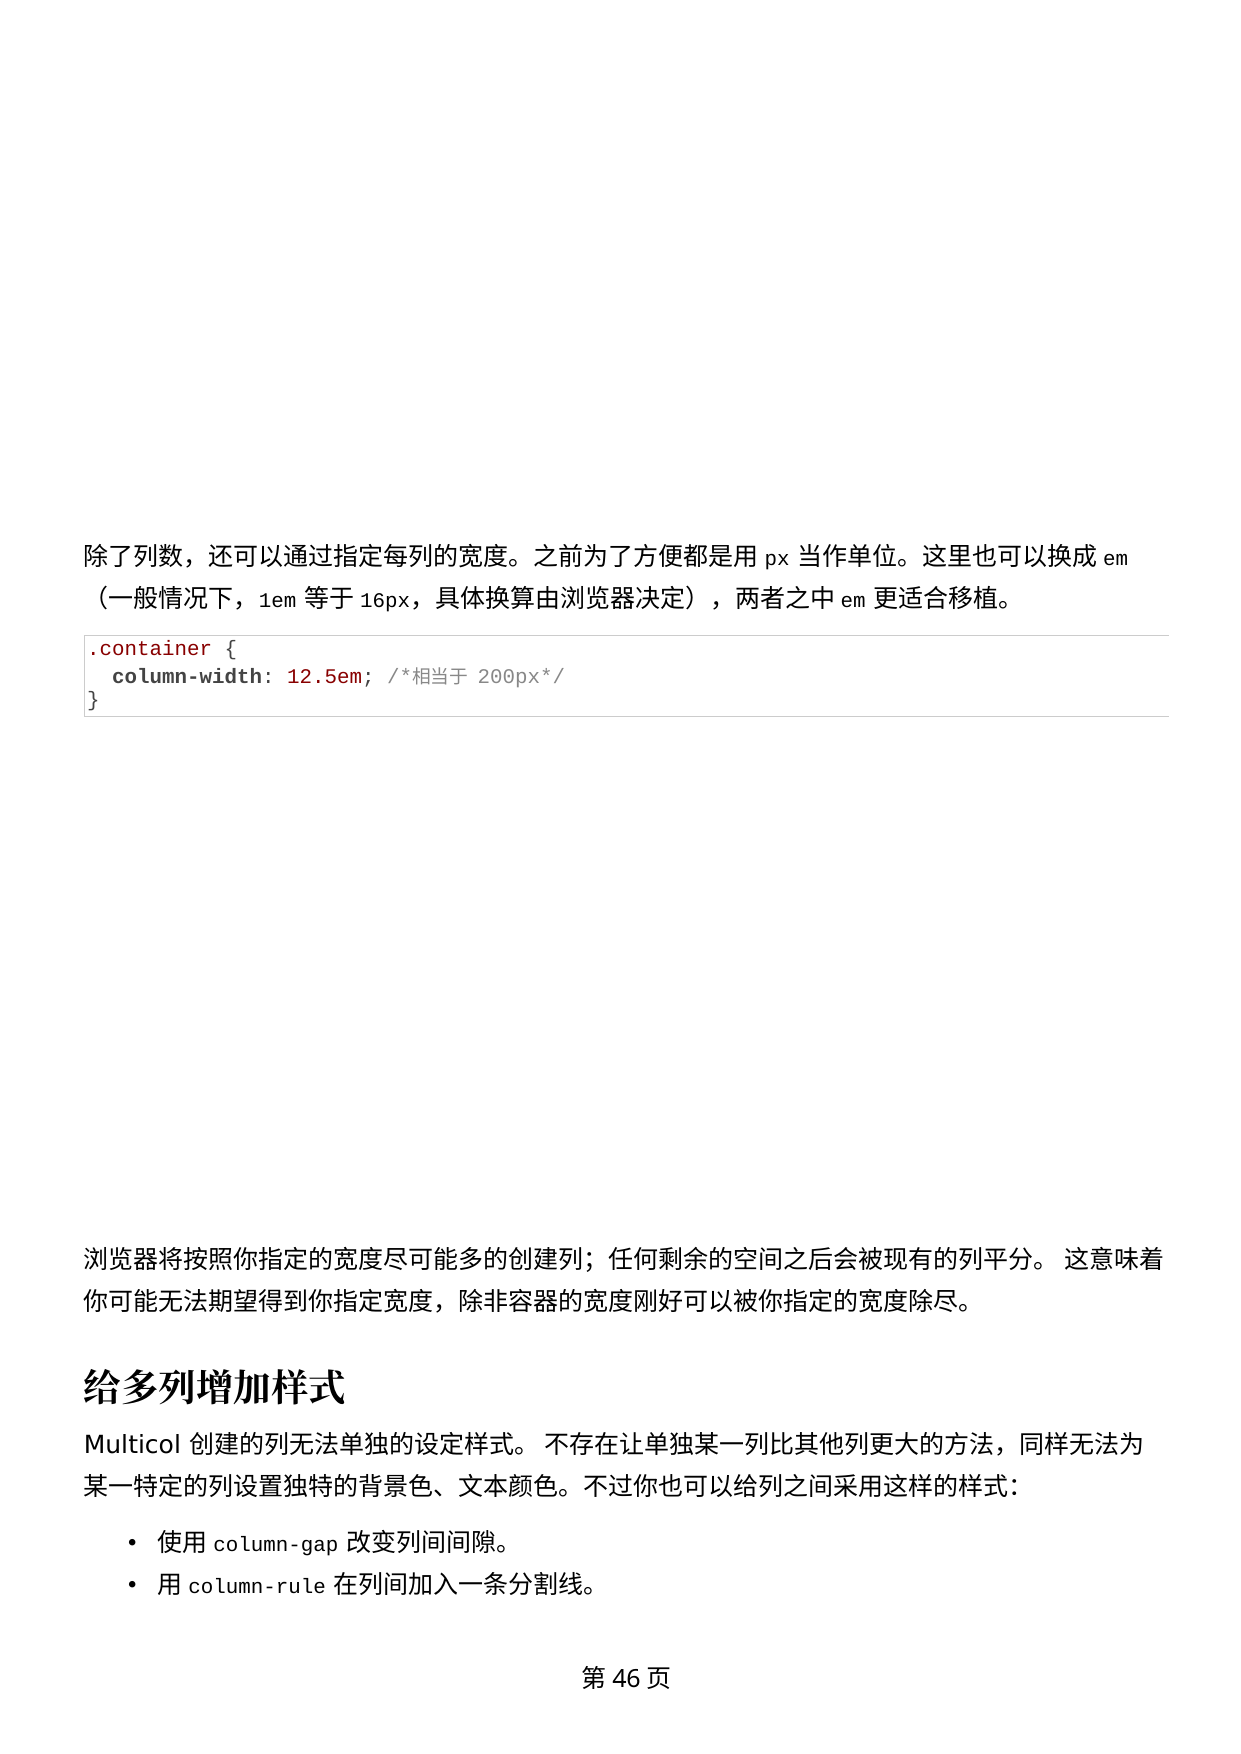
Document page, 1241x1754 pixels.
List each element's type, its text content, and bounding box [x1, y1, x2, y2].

list 使用 column-gap 改变列间间隙。 [128, 1522, 1169, 1559]
text } [85, 686, 1169, 716]
subtitle 给多列增加样式 [84, 1358, 1169, 1412]
text 浏览器将按照你指定的宽度尽可能多的创建列；任何剩余的空间之后会被现有的列平分。 这意味着你可能无法期望得到你指定宽度，除非容器的宽度刚好可以被你指定的宽度除尽。 [84, 1239, 1169, 1317]
text column-width: 12.5em; /*相当于 200px*/ [85, 658, 1169, 686]
text .container { [85, 636, 1169, 658]
list 用 column-rule 在列间加入一条分割线。 [128, 1564, 1169, 1600]
text Multicol 创建的列无法单独的设定样式。 不存在让单独某一列比其他列更大的方法，同样无法为某一特定的列设置独特的背景色、文本颜色。不过你也可以给列之间采用这样的样式： [84, 1424, 1169, 1502]
text 除了列数，还可以通过指定每列的宽度。之前为了方便都是用 px 当作单位。这里也可以换成 em （一般情况下，1em 等于 16px，具体换算由浏览器决定），两者之中 em 更适合移植。 [84, 537, 1169, 615]
